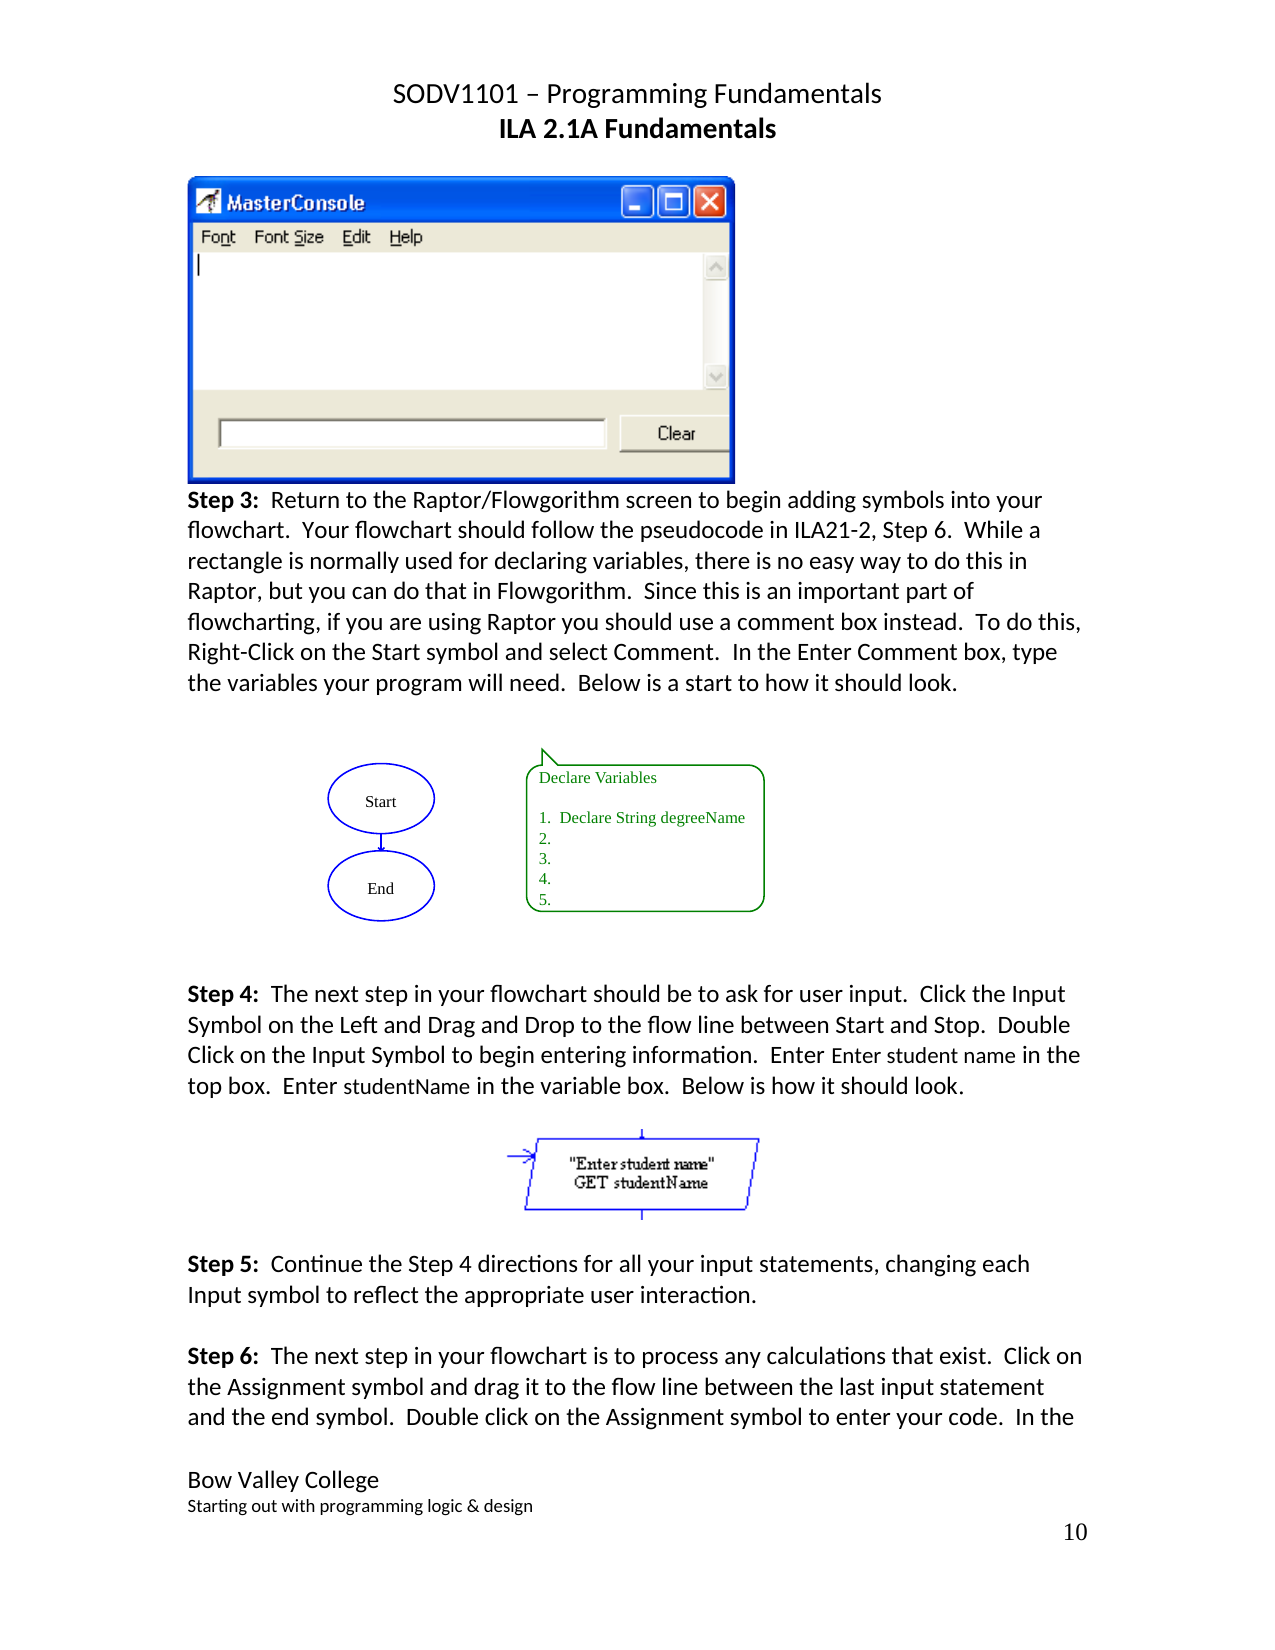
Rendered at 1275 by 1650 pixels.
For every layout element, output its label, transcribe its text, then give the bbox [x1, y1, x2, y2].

text Step 3: Return to the Raptor/Flowgorithm screen to begin adding symbols into your flowchart. Your flowchart should follow the pseudocode in ILA21-2, Step 6. While a rectangle is normally used for declaring variables, there is no easy way to do this in Raptor, but you can do that in Flowgorithm. Since this is an important part of flowcharting, if you are using Raptor you should use a comment box instead. To do this, Right-Click on the Start symbol and select Comment. In the Enter Comment box, type the variables your program will need. Below is a start to how it should look. [187, 484, 1087, 697]
picture [187, 176, 736, 484]
text Step 4: The next step in your flowchart should be to ask for user input. Click the Input Symbol on the Left and Drag and Drop to the flow line between Start and Stop. Double Click on the Input Symbol to begin entering information. Enter Enter student name in the top box. Enter studentName in the variable box. Below is how it should look. [187, 978, 1087, 1100]
text Step 6: The next step in your flowchart is to process any calculations that exist. Click on the Assignment symbol and drag it to the flow line between the last input statement and the end symbol. Double click on the Assignment symbol to enter your code. In the [187, 1340, 1087, 1432]
picture [498, 1129, 777, 1220]
text Step 5: Continue the Step 4 directions for all your input statements, changing each Input symbol to reflect the appropriate user interaction. [187, 1249, 1087, 1310]
